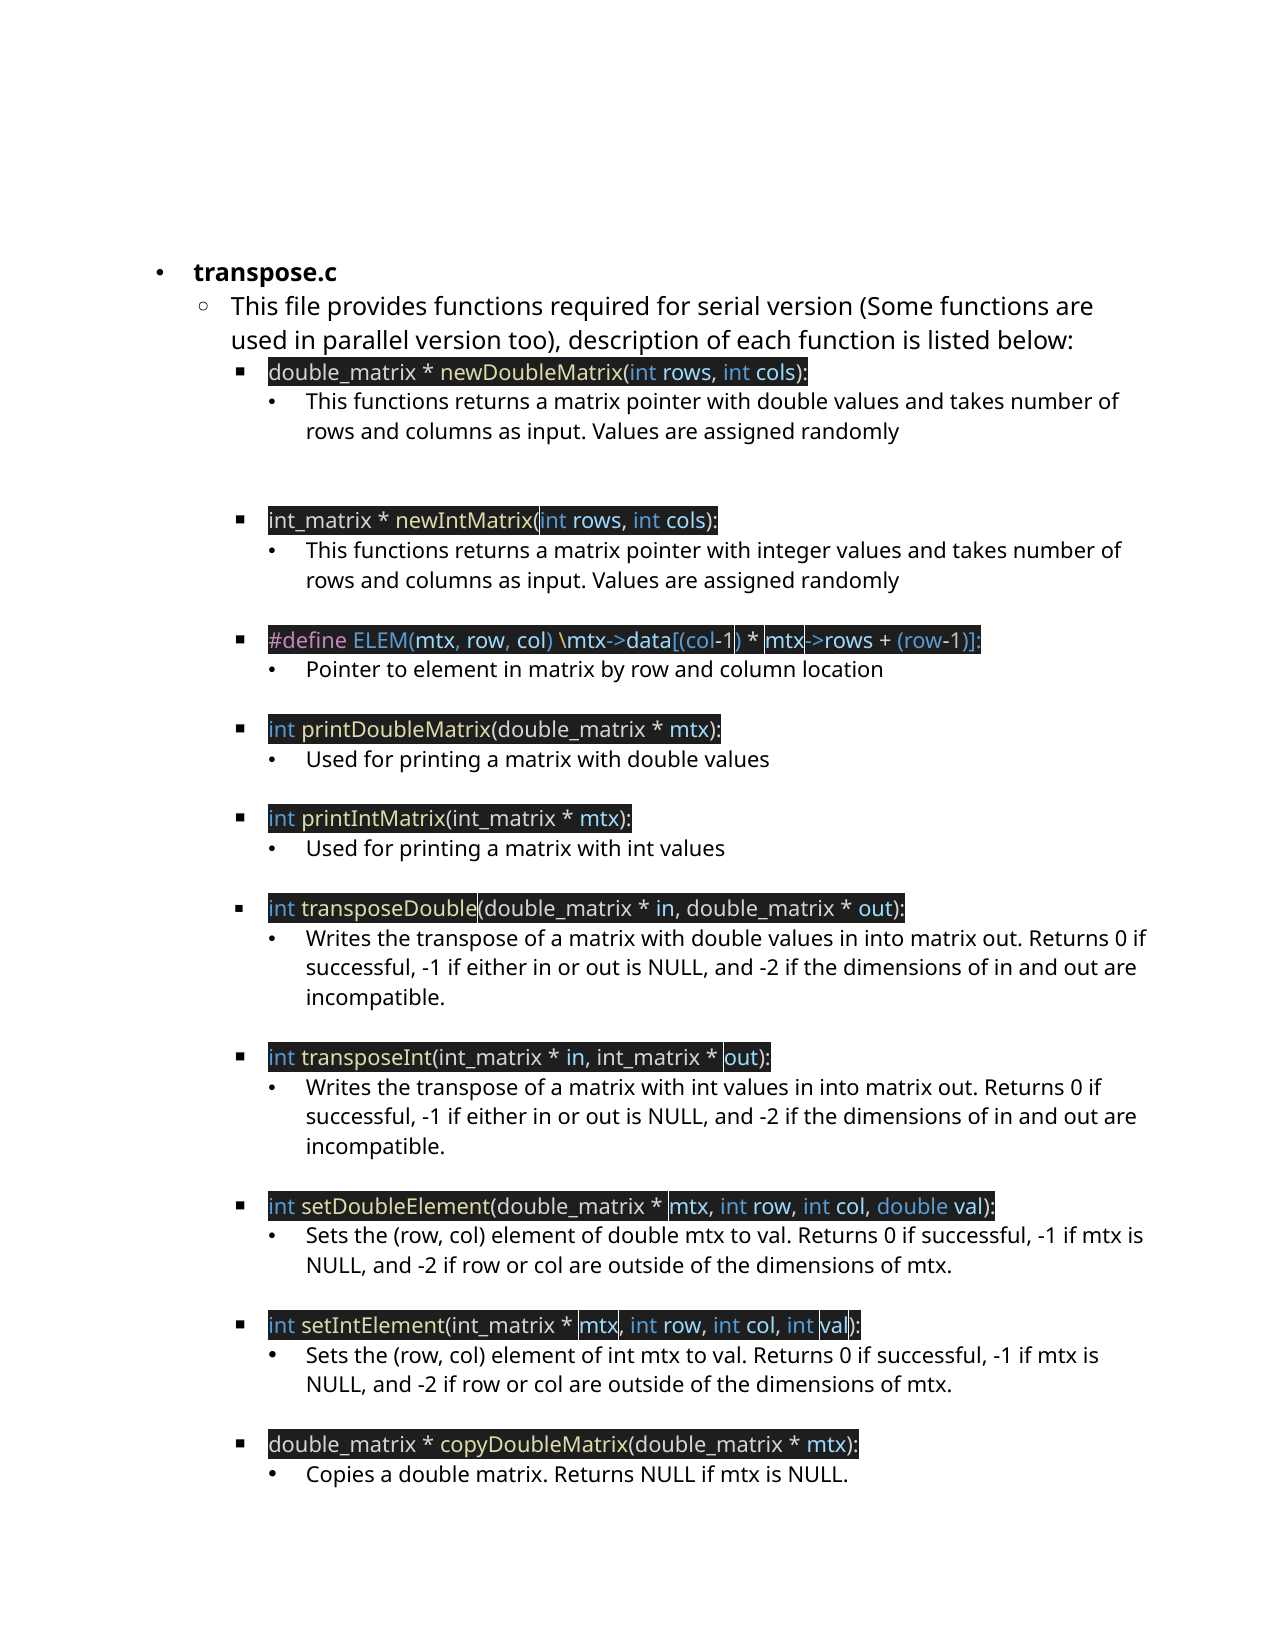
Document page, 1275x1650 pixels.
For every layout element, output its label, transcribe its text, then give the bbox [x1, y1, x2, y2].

list Writes the transpose of a matrix with double values in into matrix out. Returns 0 if successful, -1 if either in or out is NULL, and -2 if the dimensions of in and out are incompatible. [268, 923, 1157, 1012]
list int setDoubleElement(double_matrix * mtx, int row, int col, double val): [231, 1191, 1157, 1221]
list Pointer to element in matrix by row and column location [268, 654, 1157, 684]
list This functions returns a matrix pointer with double values and takes number of rows and columns as input. Values are assigned randomly [268, 386, 1157, 446]
list Sets the (row, col) element of double mtx to val. Returns 0 if successful, -1 if mtx is NULL, and -2 if row or col are outside of the dimensions of mtx. [268, 1221, 1157, 1280]
list This functions returns a matrix pointer with integer values and takes number of rows and columns as input. Values are assigned randomly [268, 535, 1157, 595]
list int printDoubleMatrix(double_matrix * mtx): [231, 714, 1157, 744]
list int_matrix * newIntMatrix(int rows, int cols): [231, 506, 1157, 535]
list transpose.c [156, 254, 1157, 288]
list double_matrix * newDoubleMatrix(int rows, int cols): [231, 357, 1157, 386]
list Used for printing a matrix with double values [268, 744, 1157, 774]
list Sets the (row, col) element of int mtx to val. Returns 0 if successful, -1 if mtx is NULL, and -2 if row or col are outside of the dimensions of mtx. [268, 1340, 1157, 1399]
list #define ELEM(mtx, row, col) \mtx->data[(col-1) * mtx->rows + (row-1)]: [231, 625, 1157, 654]
list Copies a double matrix. Returns NULL if mtx is NULL. [268, 1459, 1157, 1489]
list double_matrix * copyDoubleMatrix(double_matrix * mtx): [231, 1429, 1157, 1459]
list int setIntElement(int_matrix * mtx, int row, int col, int val): [231, 1310, 1157, 1340]
list int printIntMatrix(int_matrix * mtx): [231, 803, 1157, 833]
list Writes the transpose of a matrix with int values in into matrix out. Returns 0 if successful, -1 if either in or out is NULL, and -2 if the dimensions of in and out are incompatible. [268, 1072, 1157, 1161]
list int transposeInt(int_matrix * in, int_matrix * out): [231, 1042, 1157, 1072]
list int transposeDouble(double_matrix * in, double_matrix * out): [231, 893, 1157, 923]
list Used for printing a matrix with int values [268, 833, 1157, 863]
list This file provides functions required for serial version (Some functions are used in parallel version too), description of each function is listed below: [193, 288, 1157, 357]
